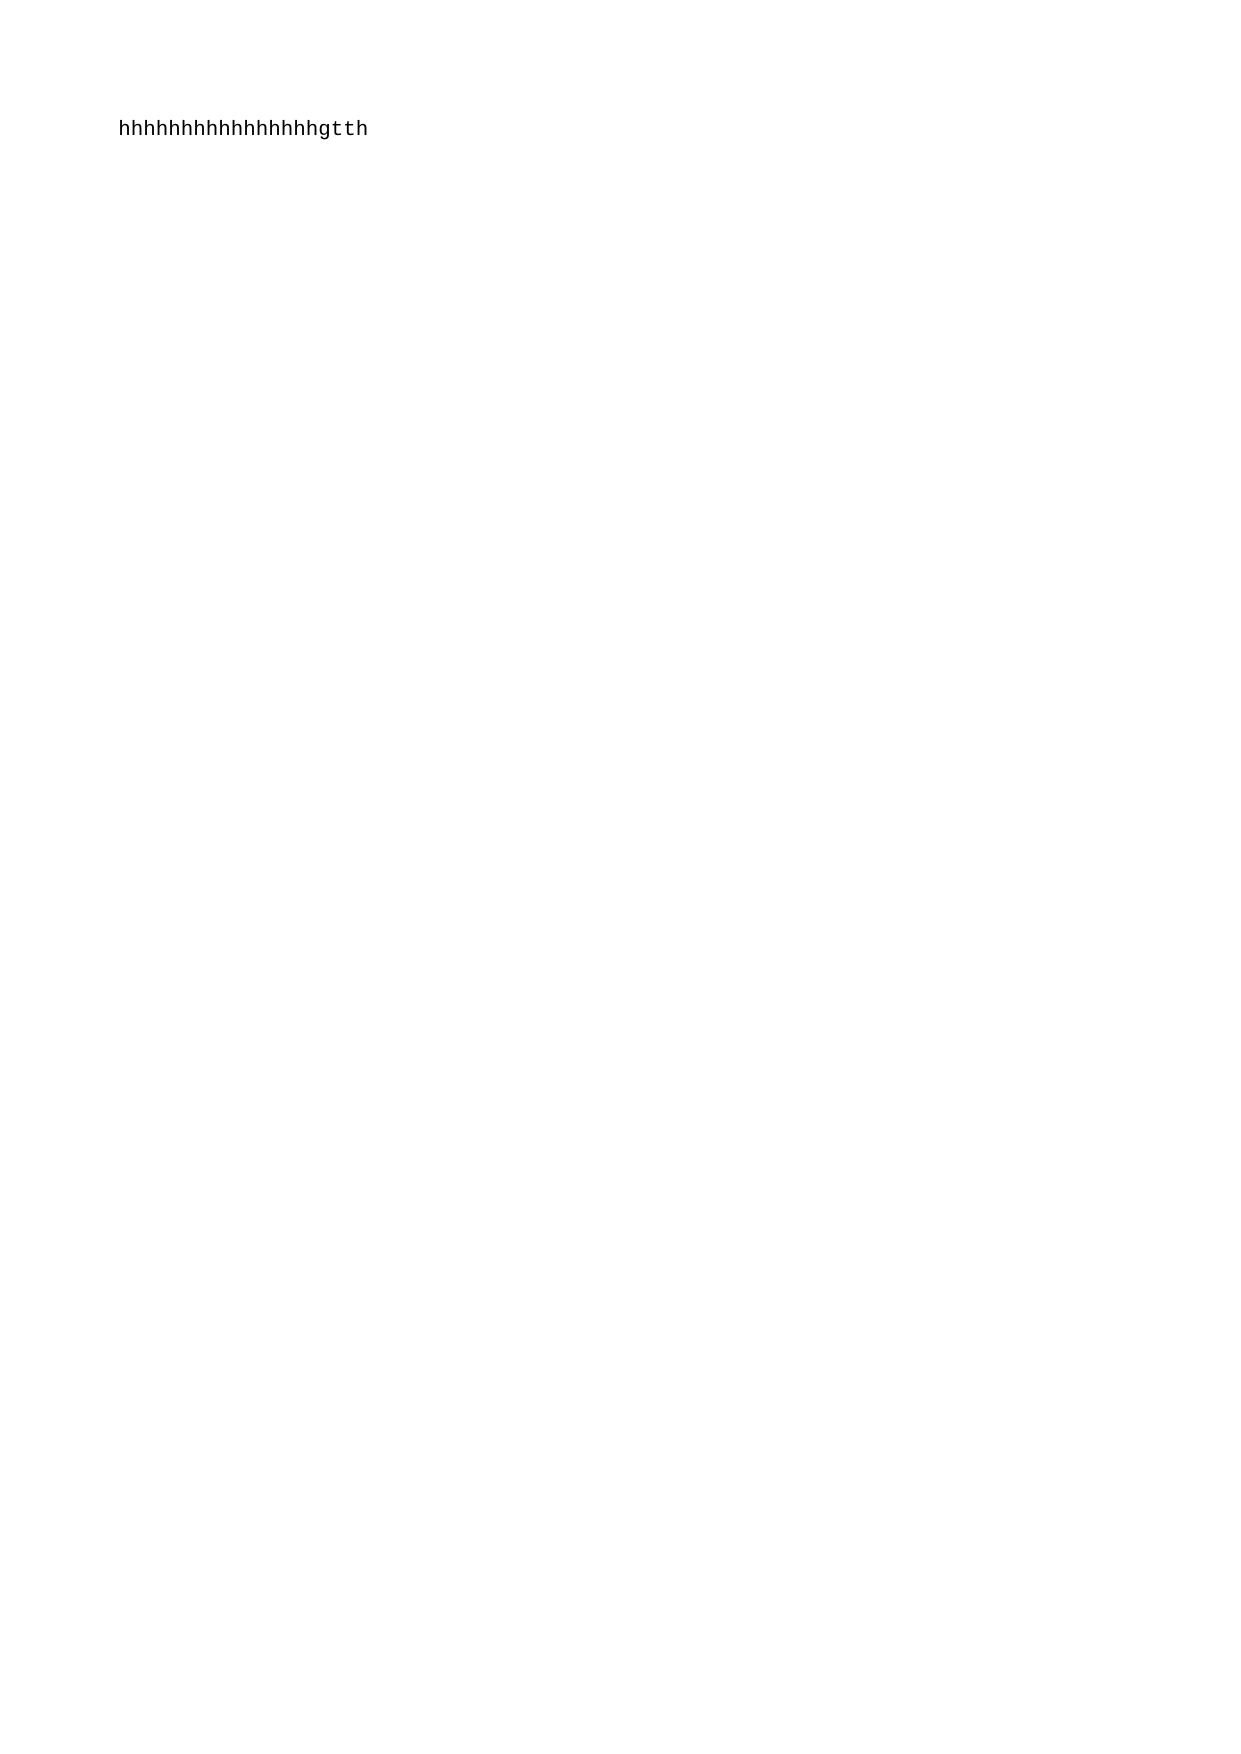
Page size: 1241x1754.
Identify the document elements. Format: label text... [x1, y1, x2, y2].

text hhhhhhhhhhhhhhhhgtth [118, 118, 1122, 142]
